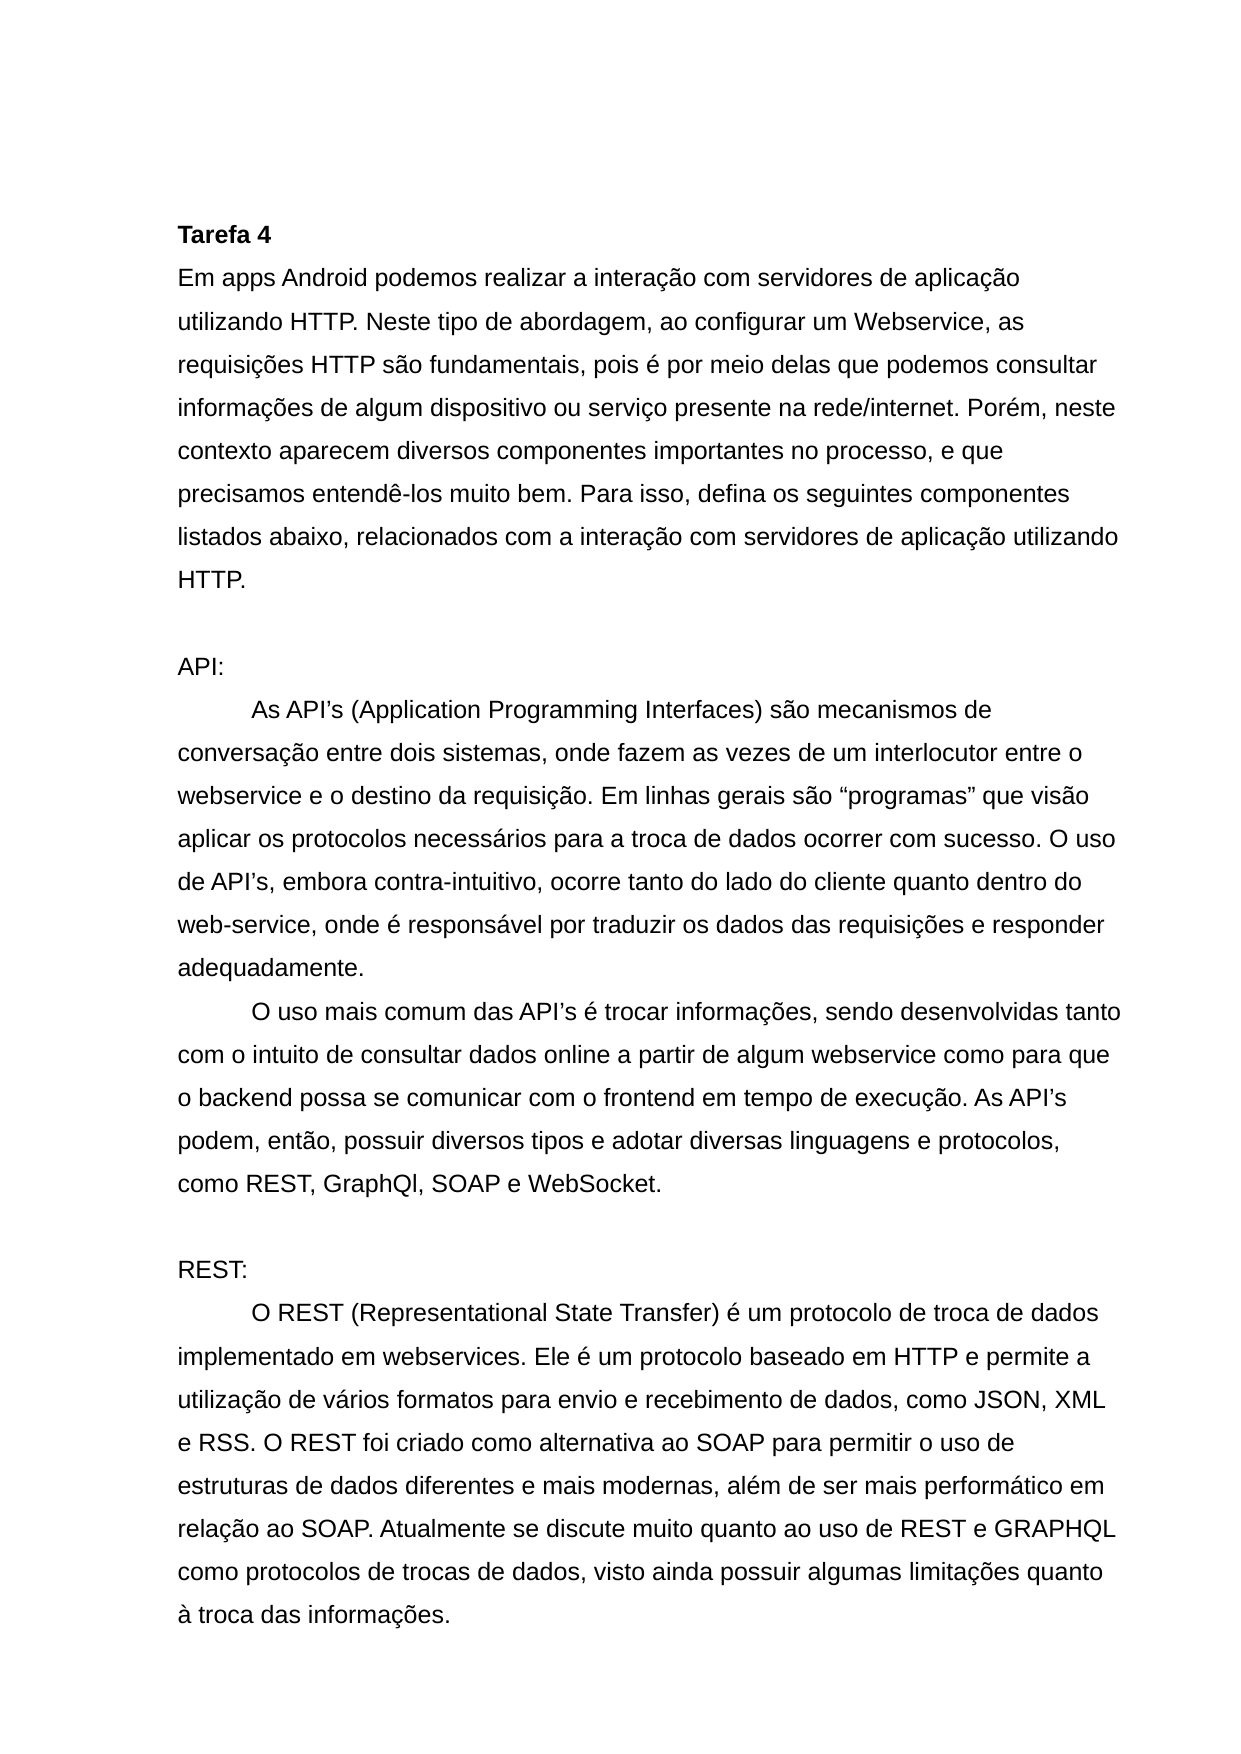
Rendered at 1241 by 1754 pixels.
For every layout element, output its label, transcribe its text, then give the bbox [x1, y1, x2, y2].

text O uso mais comum das API’s é trocar informações, sendo desenvolvidas tanto com o intuito de consultar dados online a partir de algum webservice como para que o backend possa se comunicar com o frontend em tempo de execução. As API’s podem, então, possuir diversos tipos e adotar diversas linguagens e protocolos, como REST, GraphQl, SOAP e WebSocket. [177, 997, 1122, 1198]
text REST: [177, 1255, 1122, 1284]
text API: [177, 652, 1122, 680]
text O REST (Representational State Transfer) é um protocolo de troca de dados implementado em webservices. Ele é um protocolo baseado em HTTP e permite a utilização de vários formatos para envio e recebimento de dados, como JSON, XML e RSS. O REST foi criado como alternativa ao SOAP para permitir o uso de estruturas de dados diferentes e mais modernas, além de ser mais performático em relação ao SOAP. Atualmente se discute muito quanto ao uso de REST e GRAPHQL como protocolos de trocas de dados, visto ainda possuir algumas limitações quanto à troca das informações. [177, 1298, 1122, 1629]
text Em apps Android podemos realizar a interação com servidores de aplicação utilizando HTTP. Neste tipo de abordagem, ao configurar um Webservice, as requisições HTTP são fundamentais, pois é por meio delas que podemos consultar informações de algum dispositivo ou serviço presente na rede/internet. Porém, neste contexto aparecem diversos componentes importantes no processo, e que precisamos entendê-los muito bem. Para isso, defina os seguintes componentes listados abaixo, relacionados com a interação com servidores de aplicação utilizando HTTP. [177, 263, 1122, 594]
text Tarefa 4 [177, 220, 1122, 249]
text As API’s (Application Programming Interfaces) são mecanismos de conversação entre dois sistemas, onde fazem as vezes de um interlocutor entre o webservice e o destino da requisição. Em linhas gerais são “programas” que visão aplicar os protocolos necessários para a troca de dados ocorrer com sucesso. O uso de API’s, embora contra-intuitivo, ocorre tanto do lado do cliente quanto dentro do web-service, onde é responsável por traduzir os dados das requisições e responder adequadamente. [177, 695, 1122, 982]
